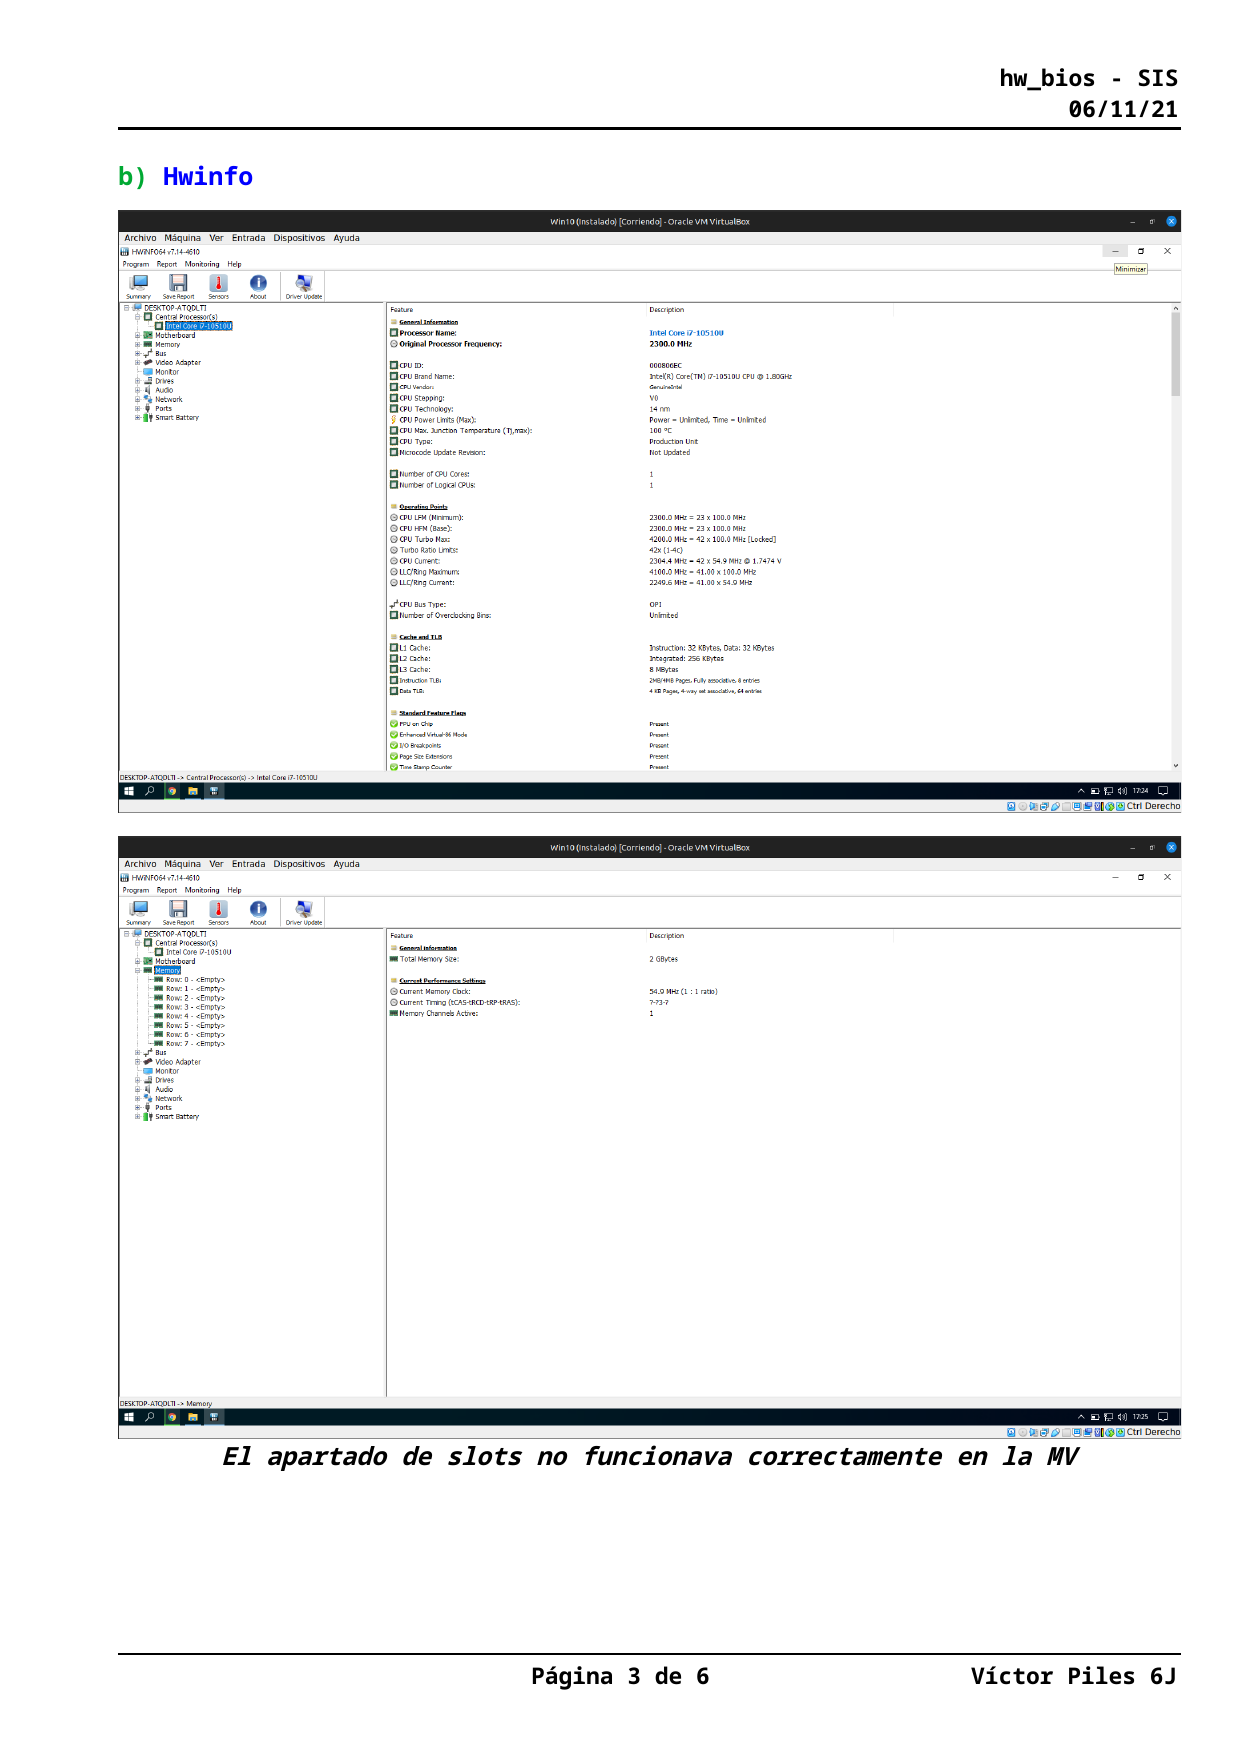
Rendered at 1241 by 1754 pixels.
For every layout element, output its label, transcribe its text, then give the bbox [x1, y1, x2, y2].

text b) Hwinfo [118, 159, 1181, 193]
text El apartado de slots no funcionava correctamente en la MV [118, 1439, 1181, 1472]
picture [118, 836, 1182, 1439]
picture [118, 210, 1182, 813]
